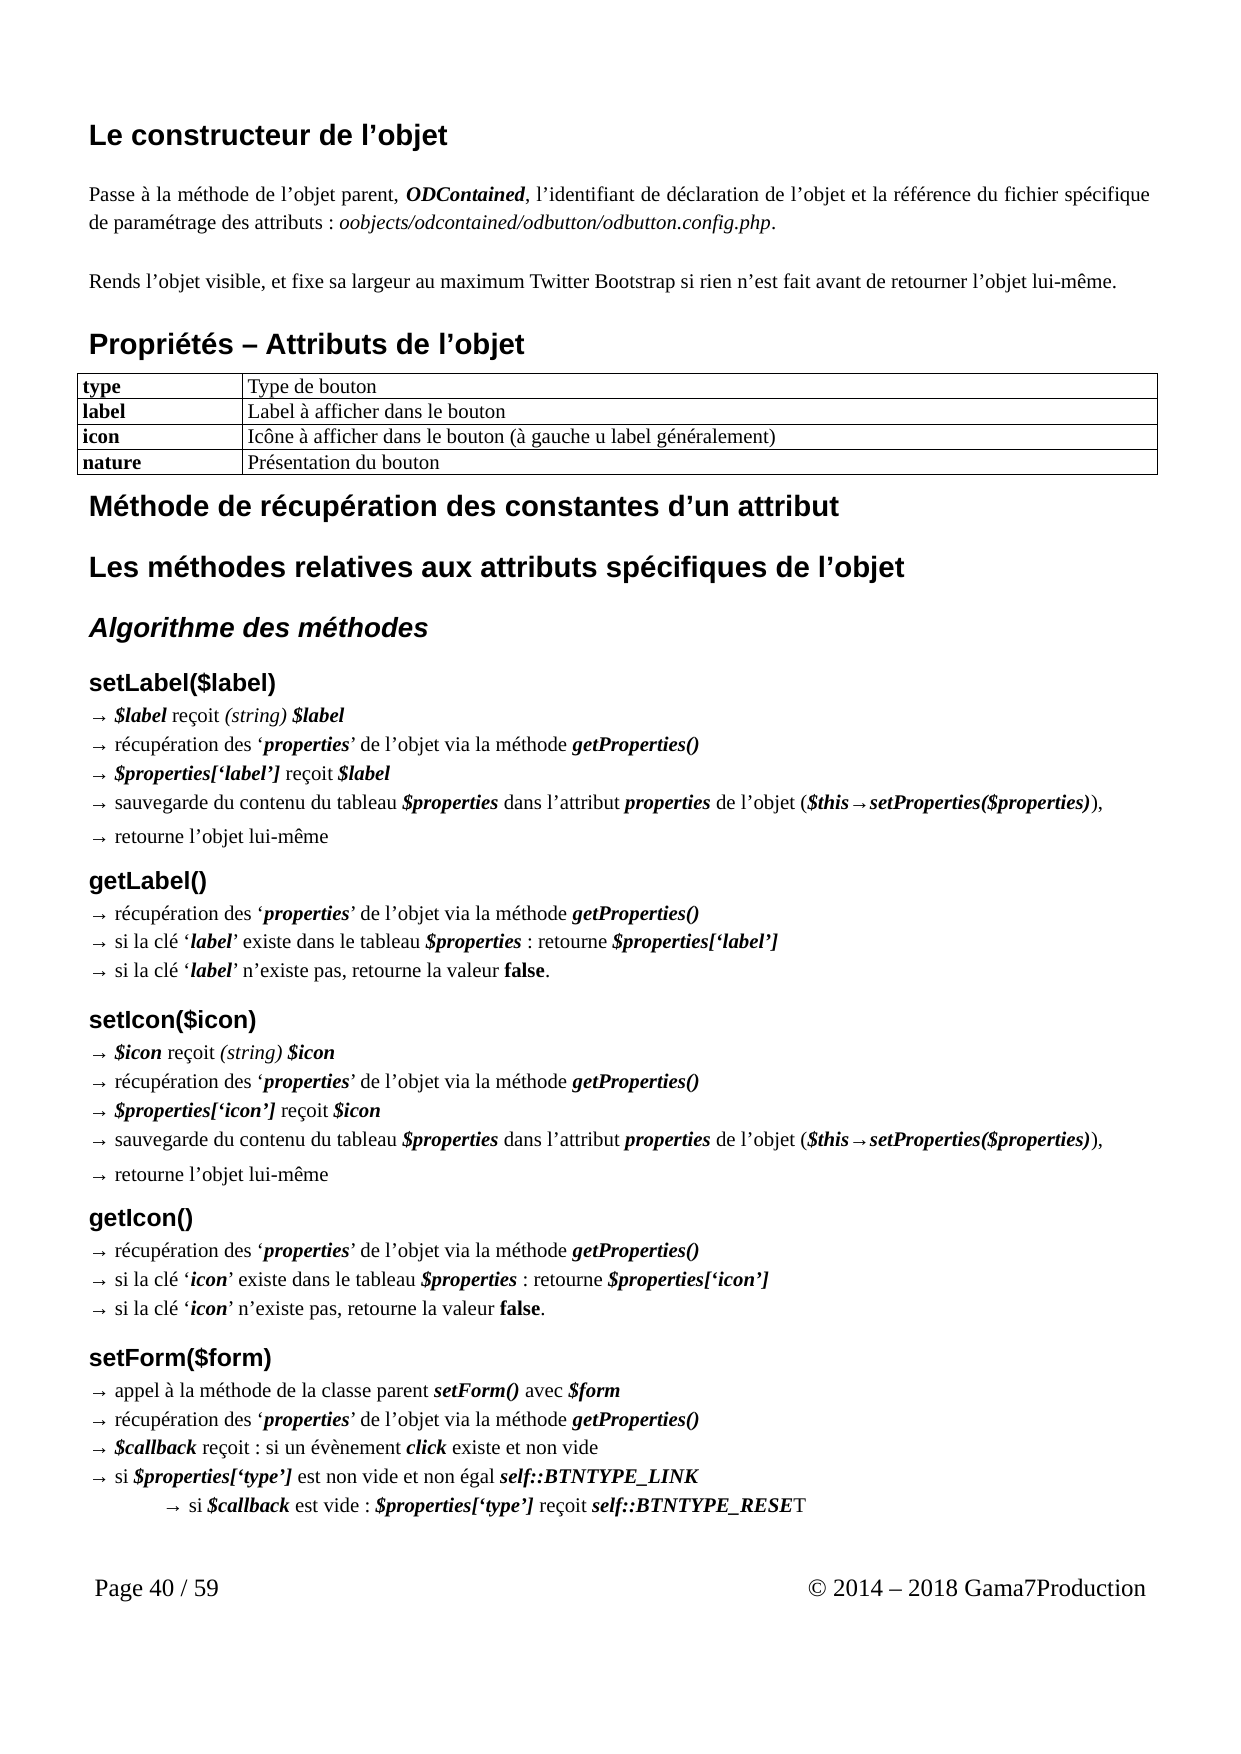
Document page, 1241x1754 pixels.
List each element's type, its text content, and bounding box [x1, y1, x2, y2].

text → si $properties[‘type’] est non vide et non égal self::BTNTYPE_LINK [88, 1464, 1152, 1488]
text → sauvegarde du contenu du tableau $properties dans l’attribut properties de l’objet ($this→setProperties($properties)), [88, 789, 1152, 814]
text → appel à la méthode de la classe parent setForm() avec $form [88, 1378, 1152, 1402]
text → $properties[‘icon’] reçoit $icon [88, 1098, 1152, 1122]
text → $callback reçoit : si un évènement click existe et non vide [88, 1435, 1152, 1459]
table_cell nature [78, 450, 242, 474]
subtitle Le constructeur de l’objet [88, 118, 1152, 152]
subtitle setLabel($label) [88, 668, 1152, 697]
text Passe à la méthode de l’objet parent, ODContained, l’identifiant de déclaration de l’objet et la référence du fichier spécifique de paramétrage des attributs : oobjects/odcontained/odbutton/odbutton.config.php. [88, 181, 1152, 234]
text → $label reçoit (string) $label [88, 703, 1152, 727]
subtitle Méthode de récupération des constantes d’un attribut [88, 489, 1152, 523]
text → si la clé ‘icon’ n’existe pas, retourne la valeur false. [88, 1296, 1152, 1319]
text → récupération des ‘properties’ de l’objet via la méthode getProperties() [88, 901, 1152, 924]
text → si $callback est vide : $properties[‘type’] reçoit self::BTNTYPE_RESET [88, 1493, 1152, 1517]
table_cell icon [78, 425, 242, 448]
subtitle setIcon($icon) [88, 1006, 1152, 1034]
text → si la clé ‘icon’ existe dans le tableau $properties : retourne $properties[‘icon’] [88, 1267, 1152, 1291]
table_cell label [78, 399, 242, 423]
text → récupération des ‘properties’ de l’objet via la méthode getProperties() [88, 1069, 1152, 1093]
table_header type [78, 374, 242, 398]
subtitle setForm($form) [88, 1343, 1152, 1371]
text → récupération des ‘properties’ de l’objet via la méthode getProperties() [88, 1238, 1152, 1262]
text → récupération des ‘properties’ de l’objet via la méthode getProperties() [88, 732, 1152, 756]
text → récupération des ‘properties’ de l’objet via la méthode getProperties() [88, 1406, 1152, 1431]
text Rends l’objet visible, et fixe sa largeur au maximum Twitter Bootstrap si rien n’est fait avant de retourner l’objet lui-même. [88, 269, 1152, 293]
subtitle getLabel() [88, 866, 1152, 894]
text → si la clé ‘label’ n’existe pas, retourne la valeur false. [88, 958, 1152, 982]
table_cell Icône à afficher dans le bouton (à gauche u label généralement) [243, 425, 1157, 448]
table_cell Présentation du bouton [243, 450, 1157, 474]
subtitle Propriétés – Attributs de l’objet [88, 327, 1152, 361]
subtitle Algorithme des méthodes [88, 611, 1152, 643]
table_cell Label à afficher dans le bouton [243, 399, 1157, 423]
text → $properties[‘label’] reçoit $label [88, 761, 1152, 785]
text → $icon reçoit (string) $icon [88, 1040, 1152, 1064]
text → sauvegarde du contenu du tableau $properties dans l’attribut properties de l’objet ($this→setProperties($properties)), [88, 1127, 1152, 1151]
text → retourne l’objet lui-même [88, 1162, 1152, 1186]
subtitle Les méthodes relatives aux attributs spécifiques de l’objet [88, 550, 1152, 584]
table_header Type de bouton [243, 374, 1157, 398]
text → retourne l’objet lui-même [88, 824, 1152, 848]
text → si la clé ‘label’ existe dans le tableau $properties : retourne $properties[‘label’] [88, 929, 1152, 953]
subtitle getIcon() [88, 1203, 1152, 1232]
